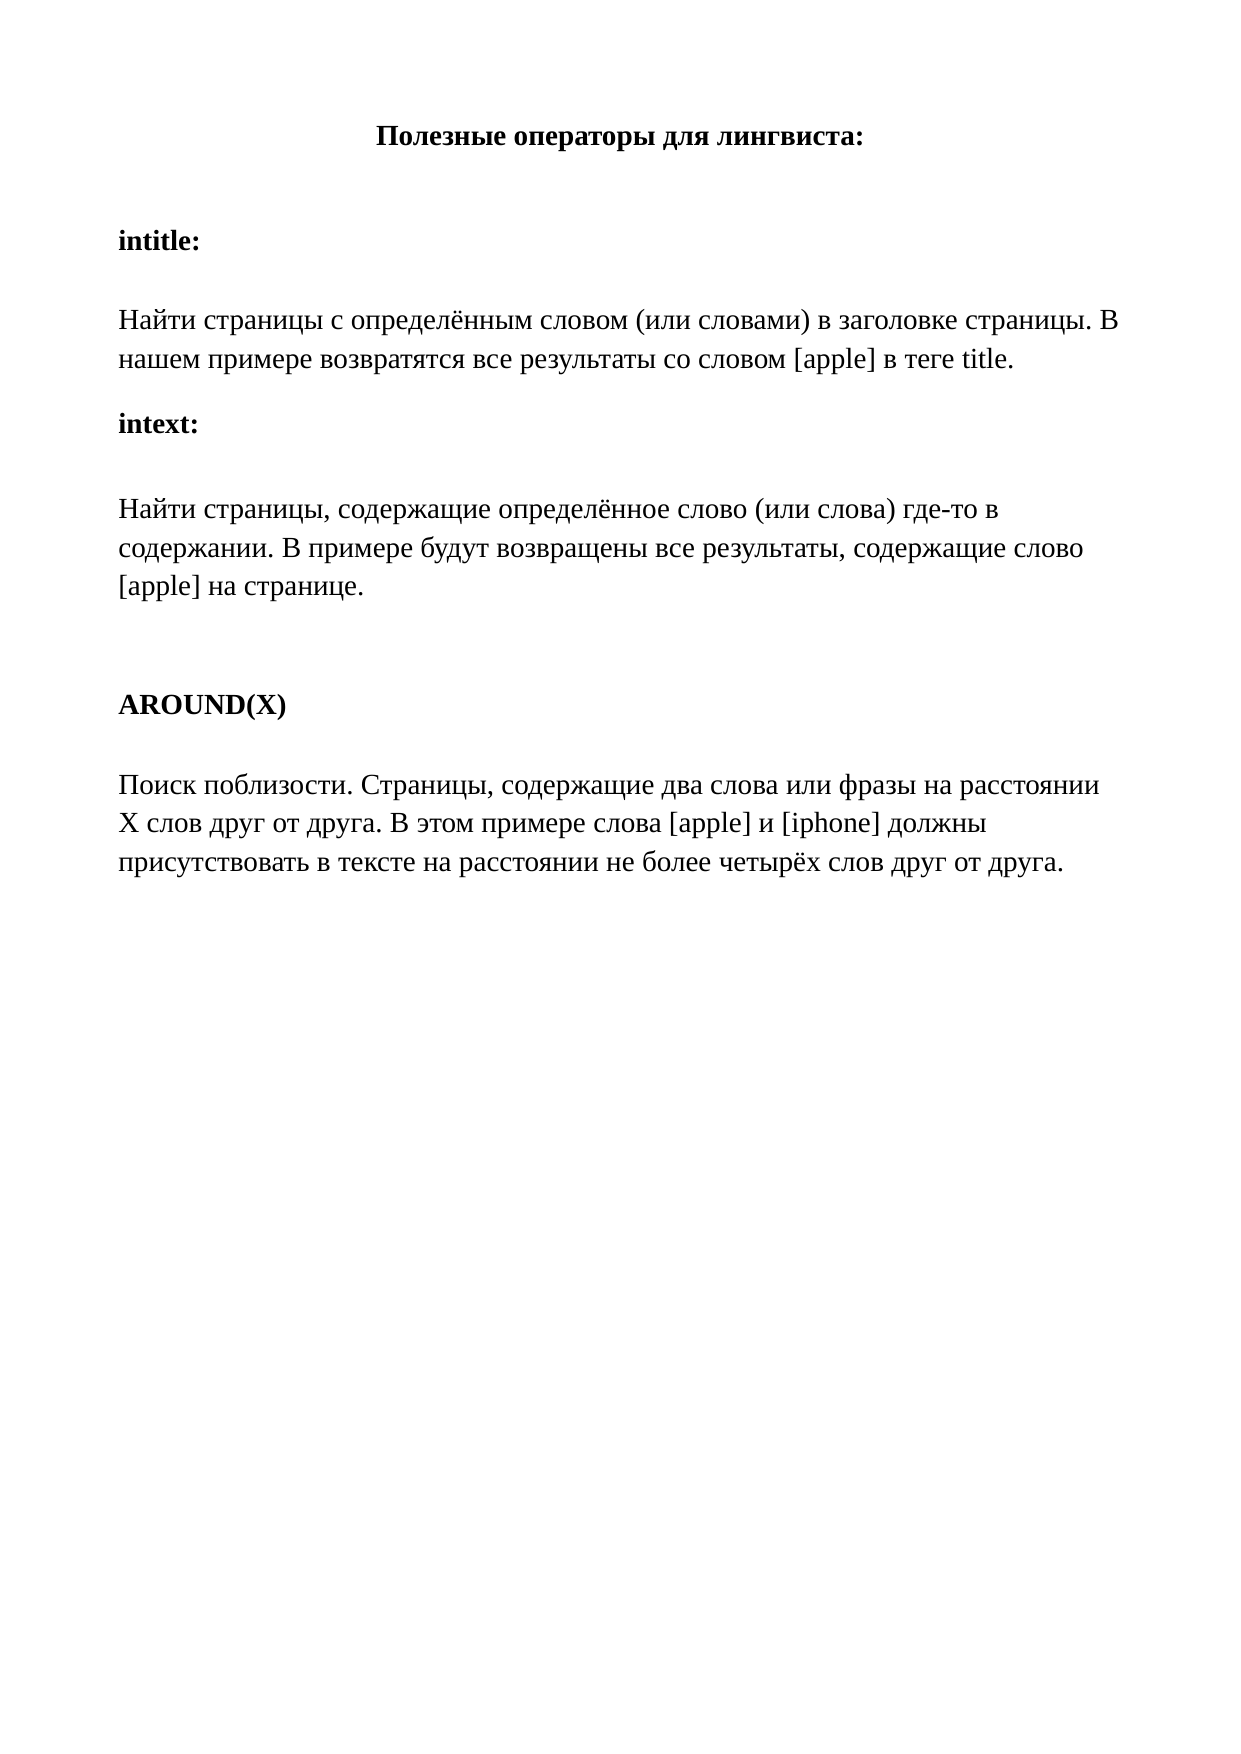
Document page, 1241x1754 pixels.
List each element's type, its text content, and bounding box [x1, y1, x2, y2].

text Полезные операторы для лингвиста: [118, 118, 1122, 152]
subtitle intitle: [118, 223, 1122, 256]
subtitle intext: [118, 407, 1122, 440]
text Поиск поблизости. Страницы, содержащие два слова или фразы на расстоянии X слов друг от друга. В этом примере слова [apple] и [iphone] должны присутствовать в тексте на расстоянии не более четырёх слов друг от друга. [118, 733, 1122, 911]
text Найти страницы с определённым словом (или словами) в заголовке страницы. В нашем примере возвратятся все результаты со словом [apple] в теге title. [118, 269, 1122, 374]
subtitle AROUND(X) [118, 687, 1122, 721]
text Найти страницы, содержащие определённое слово (или слова) где-то в содержании. В примере будут возвращены все результаты, содержащие слово [apple] на странице. [118, 453, 1122, 602]
